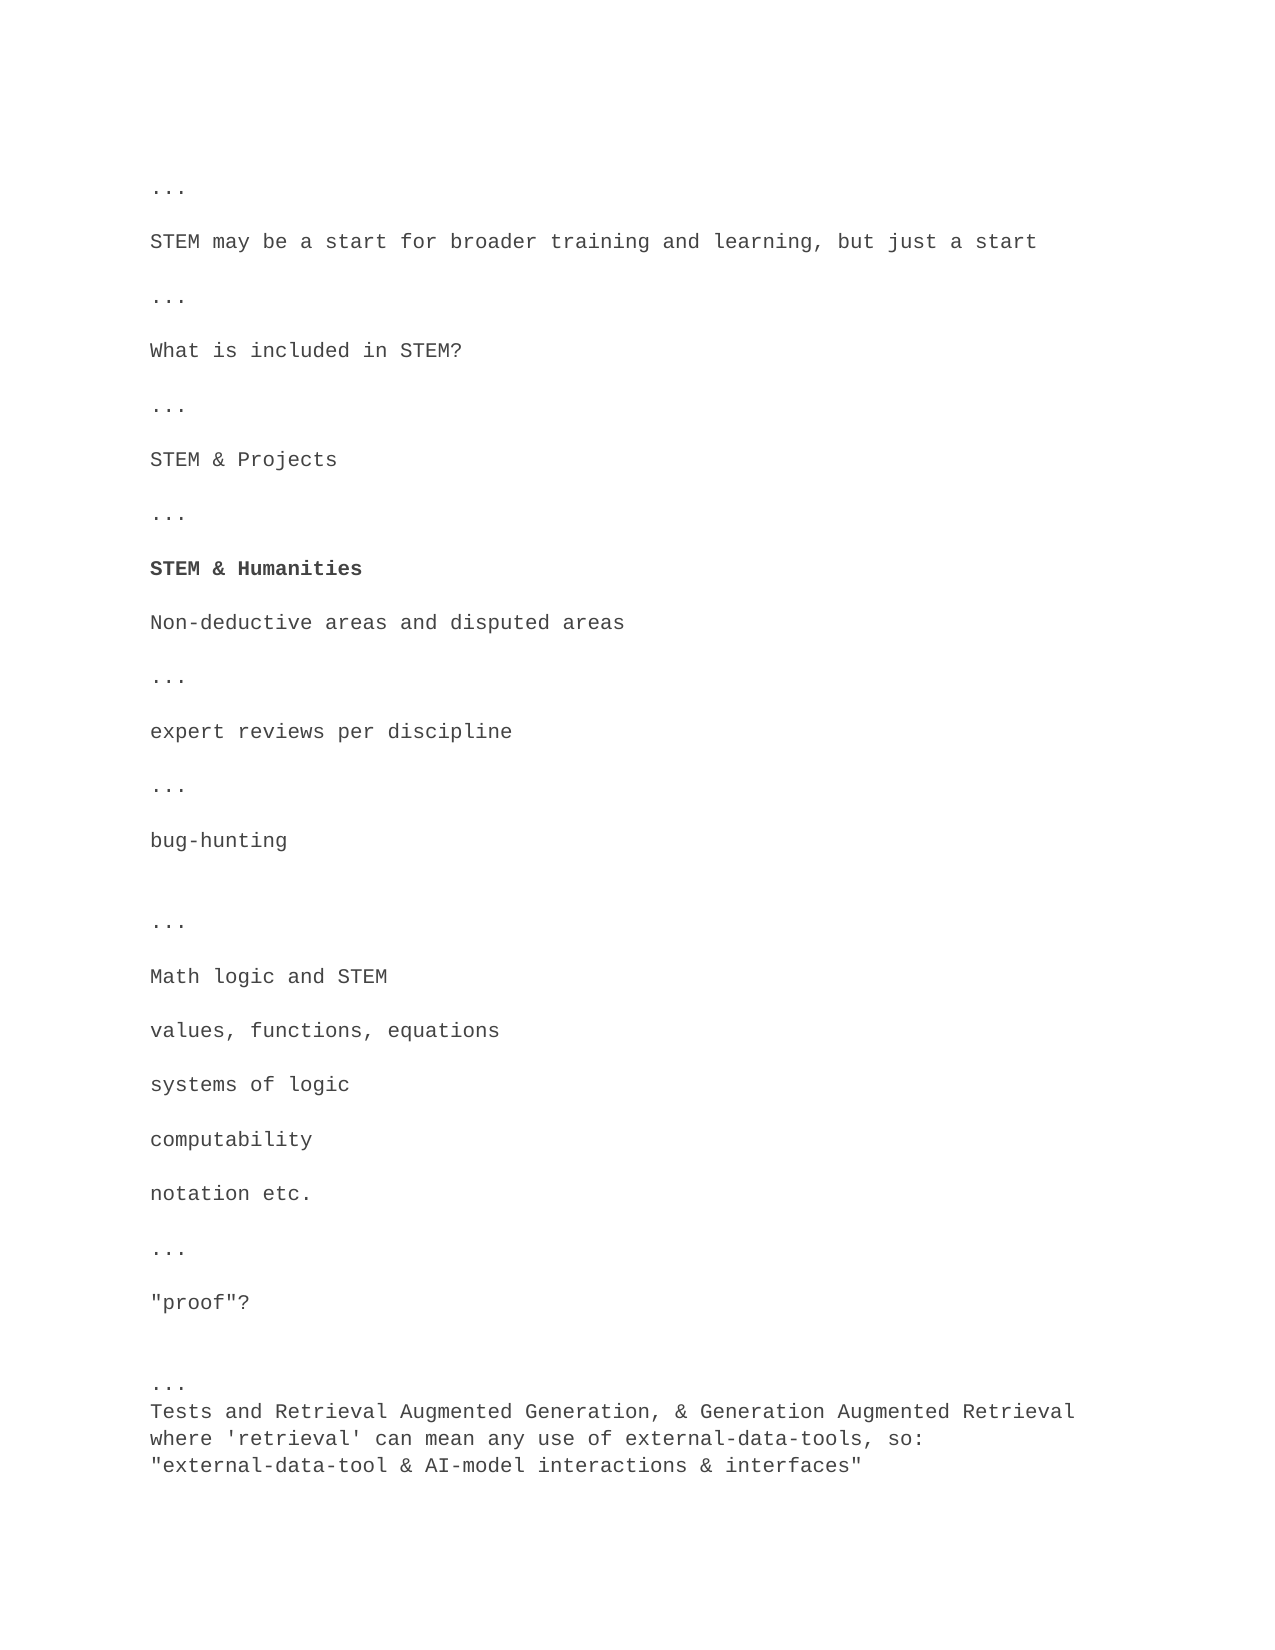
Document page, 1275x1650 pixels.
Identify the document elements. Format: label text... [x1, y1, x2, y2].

text ... [150, 911, 1125, 935]
text "external-data-tool & AI-model interactions & interfaces" [150, 1455, 1125, 1479]
text What is included in STEM? [150, 340, 1125, 364]
text expert reviews per discipline [150, 721, 1125, 744]
text STEM may be a start for broader training and learning, but just a start [150, 232, 1125, 255]
text ... [150, 1237, 1125, 1261]
text ... [150, 503, 1125, 527]
text where 'retrieval' can mean any use of external-data-tools, so: [150, 1428, 1125, 1451]
text bug-hunting [150, 830, 1125, 853]
text ... [150, 1373, 1125, 1397]
text computability [150, 1129, 1125, 1152]
text ... [150, 667, 1125, 690]
text ... [150, 286, 1125, 309]
text systems of logic [150, 1074, 1125, 1098]
text ... [150, 395, 1125, 418]
text STEM & Humanities [150, 558, 1125, 581]
text Non-deductive areas and disputed areas [150, 612, 1125, 636]
text Tests and Retrieval Augmented Generation, & Generation Augmented Retrieval [150, 1401, 1125, 1424]
text values, functions, equations [150, 1020, 1125, 1044]
text ... [150, 177, 1125, 201]
text Math logic and STEM [150, 966, 1125, 989]
text ... [150, 775, 1125, 799]
text STEM & Projects [150, 449, 1125, 473]
text notation etc. [150, 1183, 1125, 1207]
text "proof"? [150, 1292, 1125, 1316]
